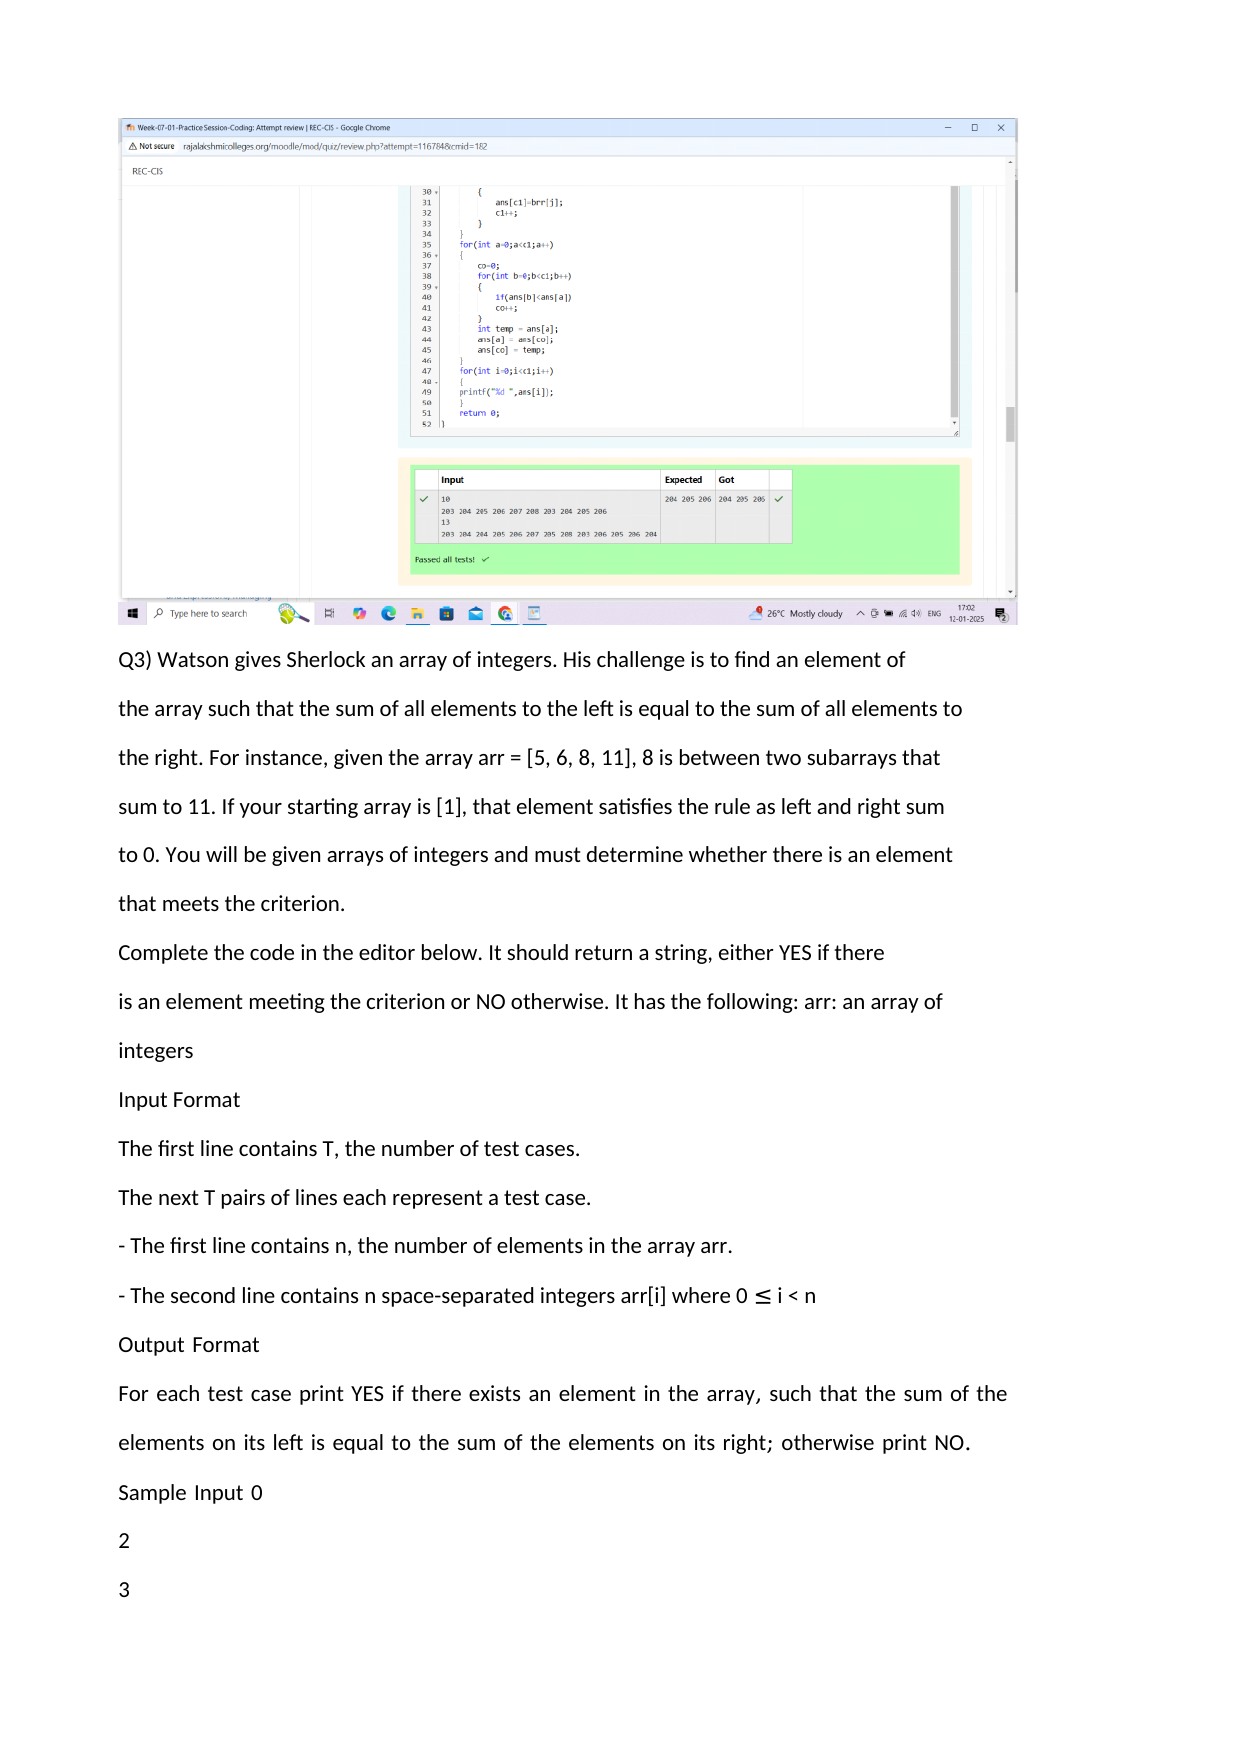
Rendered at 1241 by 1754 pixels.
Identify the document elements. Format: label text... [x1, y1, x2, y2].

text the array such that the sum of all elements to the left is equal to the sum of all elements to [118, 694, 1122, 722]
text - The first line contains n, the number of elements in the array arr. [118, 1231, 1122, 1259]
text Output Format [118, 1329, 1122, 1358]
text Complete the code in the editor below. It should return a string, either YES if there [118, 938, 1122, 966]
text is an element meeting the criterion or NO otherwise. It has the following: arr: an array of [118, 987, 1122, 1015]
text Q3) Watson gives Sherlock an array of integers. His challenge is to find an element of [118, 645, 1122, 673]
text to 0. You will be given arrays of integers and must determine whether there is an element [118, 841, 1122, 869]
text 3 [118, 1576, 1122, 1603]
text elements on its left is equal to the sum of the elements on its right; otherwise print NO. [118, 1428, 1122, 1457]
text The next T pairs of lines each represent a test case. [118, 1183, 1122, 1211]
text The first line contains T, the number of test cases. [118, 1134, 1122, 1162]
text Sample Input 0 [118, 1477, 1122, 1506]
text sum to 11. If your starting array is [1], that element satisfies the rule as left and right sum [118, 792, 1122, 820]
text For each test case print YES if there exists an element in the array, such that the sum of the [118, 1379, 1122, 1407]
text that meets the criterion. [118, 889, 1122, 917]
text integers [118, 1036, 1122, 1064]
text Input Format [118, 1085, 1122, 1113]
text - The second line contains n space-separated integers arr[i] where 0 ≤ i < n [118, 1280, 1122, 1309]
text the right. For instance, given the array arr = [5, 6, 8, 11], 8 is between two subarrays that [118, 743, 1122, 771]
text 2 [118, 1527, 1122, 1555]
